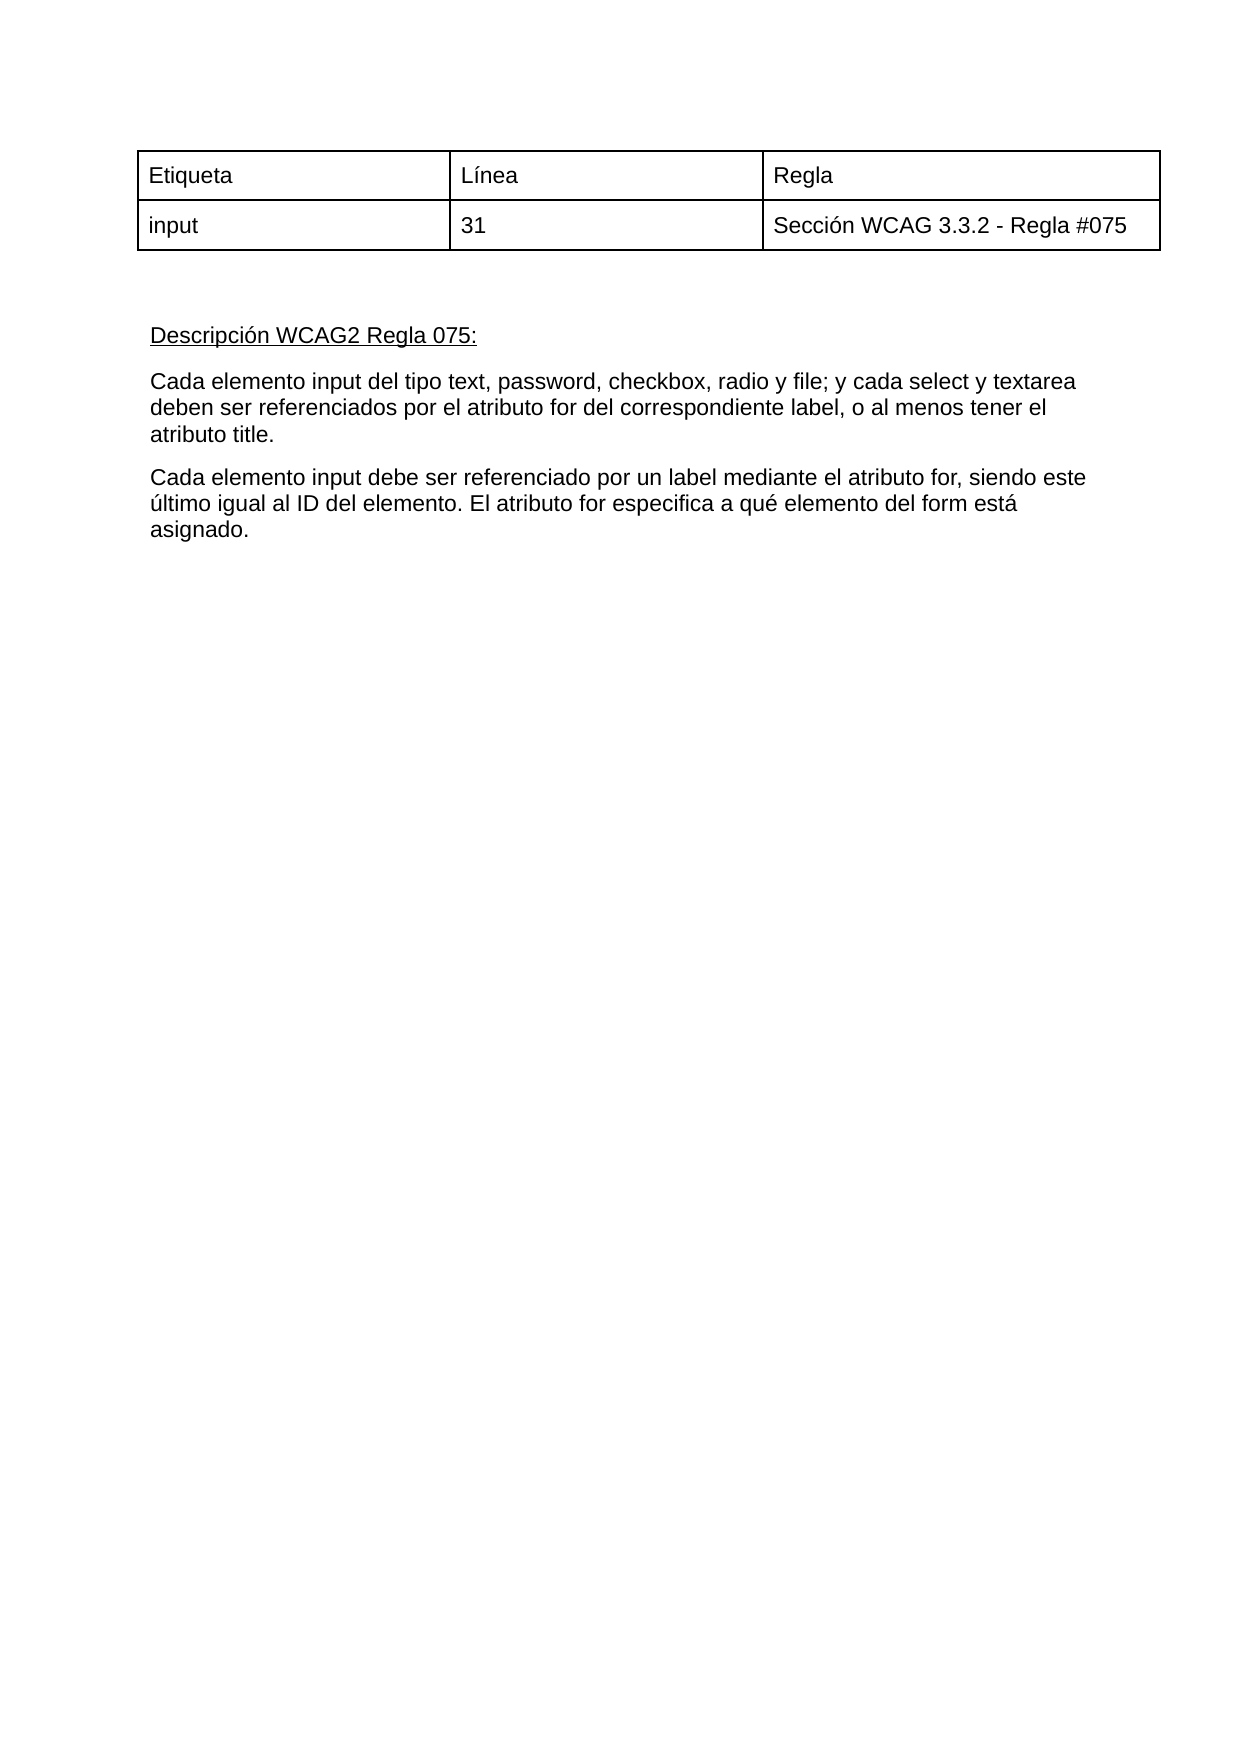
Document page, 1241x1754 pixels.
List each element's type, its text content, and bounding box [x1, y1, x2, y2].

table_header Etiqueta [139, 152, 449, 199]
table_header Línea [451, 152, 762, 199]
subtitle Descripción WCAG2 Regla 075: [150, 322, 1090, 348]
table_header Regla [764, 152, 1159, 199]
text Cada elemento input del tipo text, password, checkbox, radio y file; y cada select y textarea deben ser referenciados por el atributo for del correspondiente label, o al menos tener el atributo title. [150, 368, 1090, 447]
table_cell 31 [451, 201, 762, 248]
table_cell Sección WCAG 3.3.2 - Regla #075 [764, 201, 1159, 248]
text Cada elemento input debe ser referenciado por un label mediante el atributo for, siendo este último igual al ID del elemento. El atributo for especifica a qué elemento del form está asignado. [150, 463, 1090, 543]
table_cell input [139, 201, 449, 248]
